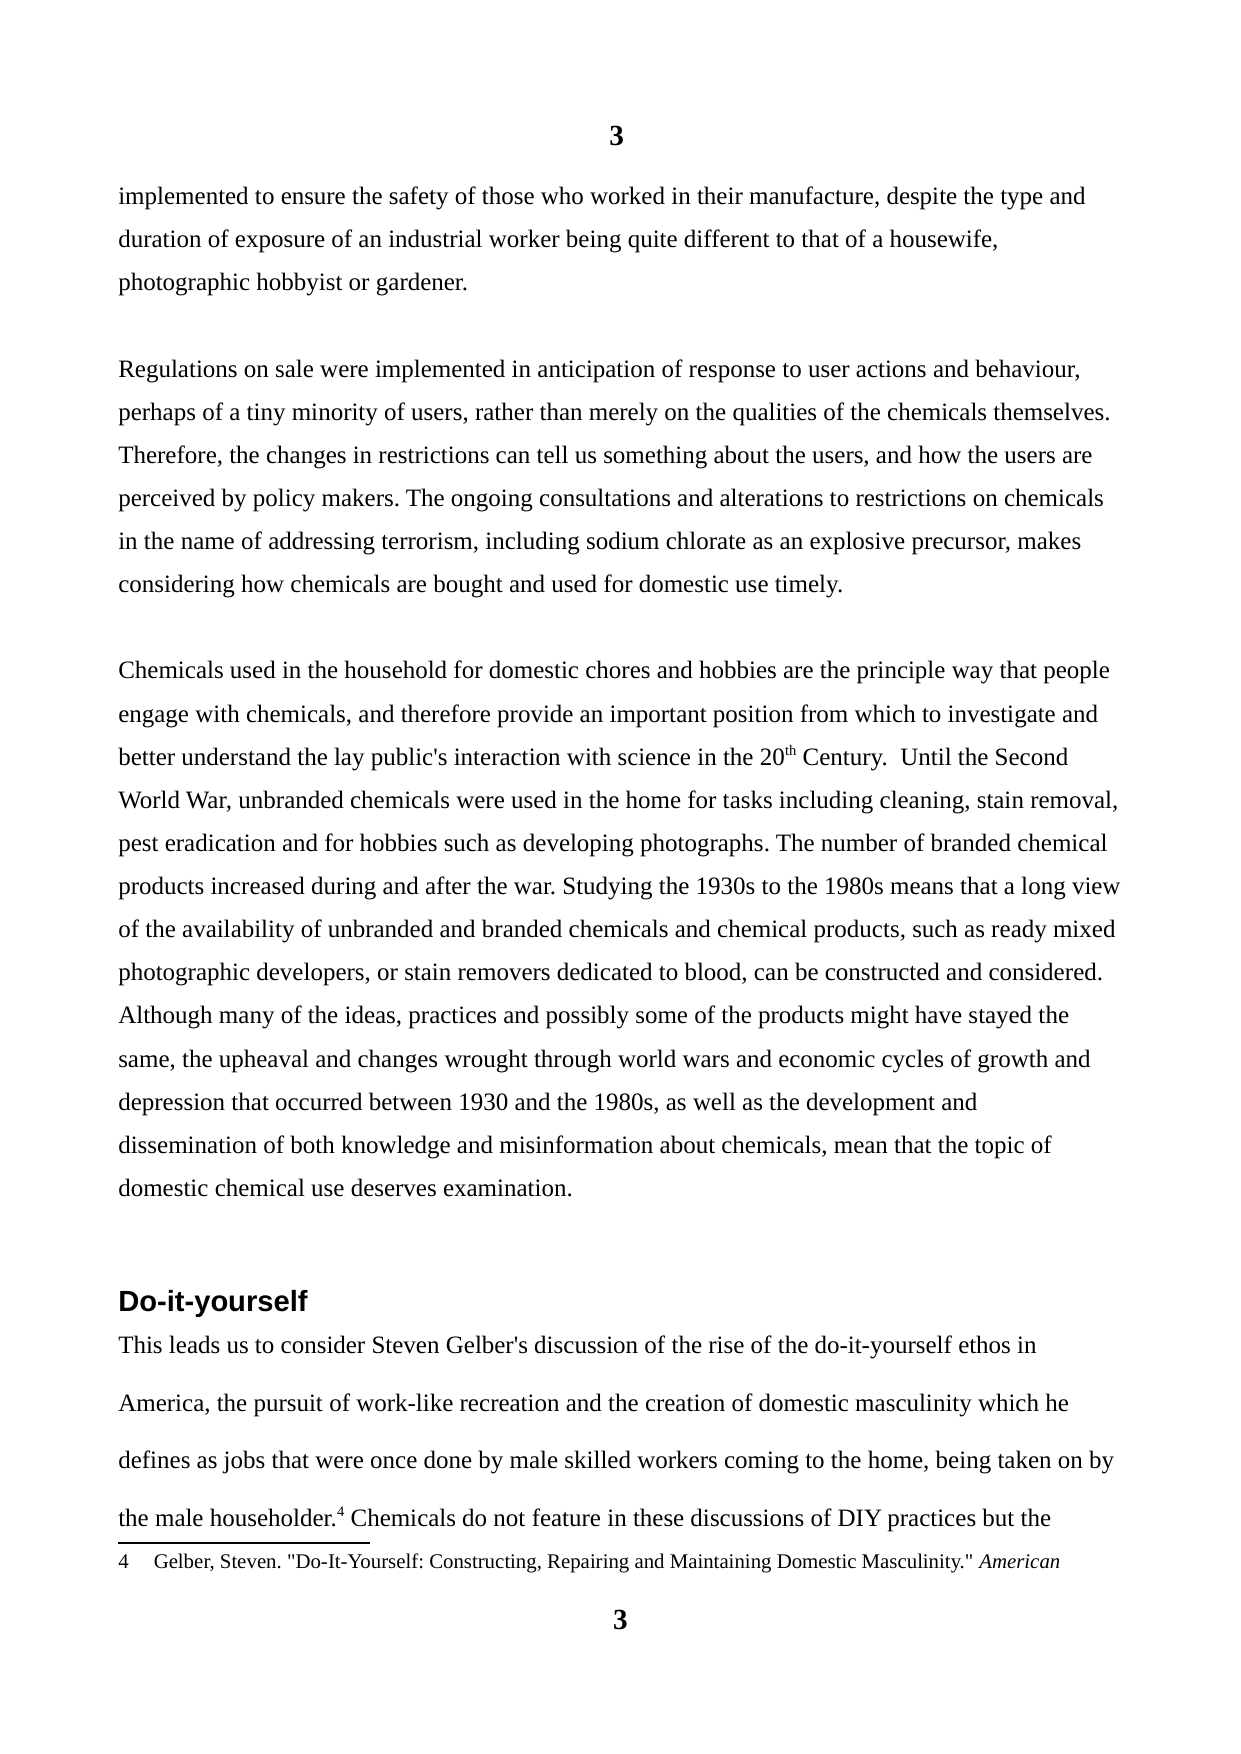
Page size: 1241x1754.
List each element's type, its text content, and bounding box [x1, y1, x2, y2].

subtitle Do-it-yourself [118, 1284, 1122, 1318]
text Regulations on sale were implemented in anticipation of response to user actions and behaviour, perhaps of a tiny minority of users, rather than merely on the qualities of the chemicals themselves. Therefore, the changes in restrictions can tell us something about the users, and how the users are perceived by policy makers. The ongoing consultations and alterations to restrictions on chemicals in the name of addressing terrorism, including sodium chlorate as an explosive precursor, makes considering how chemicals are bought and used for domestic use timely. [118, 354, 1122, 598]
text Gelber, Steven. "Do-It-Yourself: Constructing, Repairing and Maintaining Domestic Masculinity." American [118, 1549, 1122, 1573]
text This leads us to consider Steven Gelber's discussion of the rise of the do-it-yourself ethos in America, the pursuit of work-like recreation and the creation of domestic masculinity which he defines as jobs that were once done by male skilled workers coming to the home, being taken on by the male householder. Chemicals do not feature in these discussions of DIY practices but the [118, 1330, 1122, 1532]
text Chemicals used in the household for domestic chores and hobbies are the principle way that people engage with chemicals, and therefore provide an important position from which to investigate and better understand the lay public's interaction with science in the 20th Century. Until the Second World War, unbranded chemicals were used in the home for tasks including cleaning, stain removal, pest eradication and for hobbies such as developing photographs. The number of branded chemical products increased during and after the war. Studying the 1930s to the 1980s means that a long view of the availability of unbranded and branded chemicals and chemical products, such as ready mixed photographic developers, or stain removers dedicated to blood, can be constructed and considered. Although many of the ideas, practices and possibly some of the products might have stayed the same, the upheaval and changes wrought through world wars and economic cycles of growth and depression that occurred between 1930 and the 1980s, as well as the development and dissemination of both knowledge and misinformation about chemicals, mean that the topic of domestic chemical use deserves examination. [118, 656, 1122, 1202]
text implemented to ensure the safety of those who worked in their manufacture, despite the type and duration of exposure of an industrial worker being quite different to that of a housewife, photographic hobbyist or gardener. [118, 181, 1122, 296]
